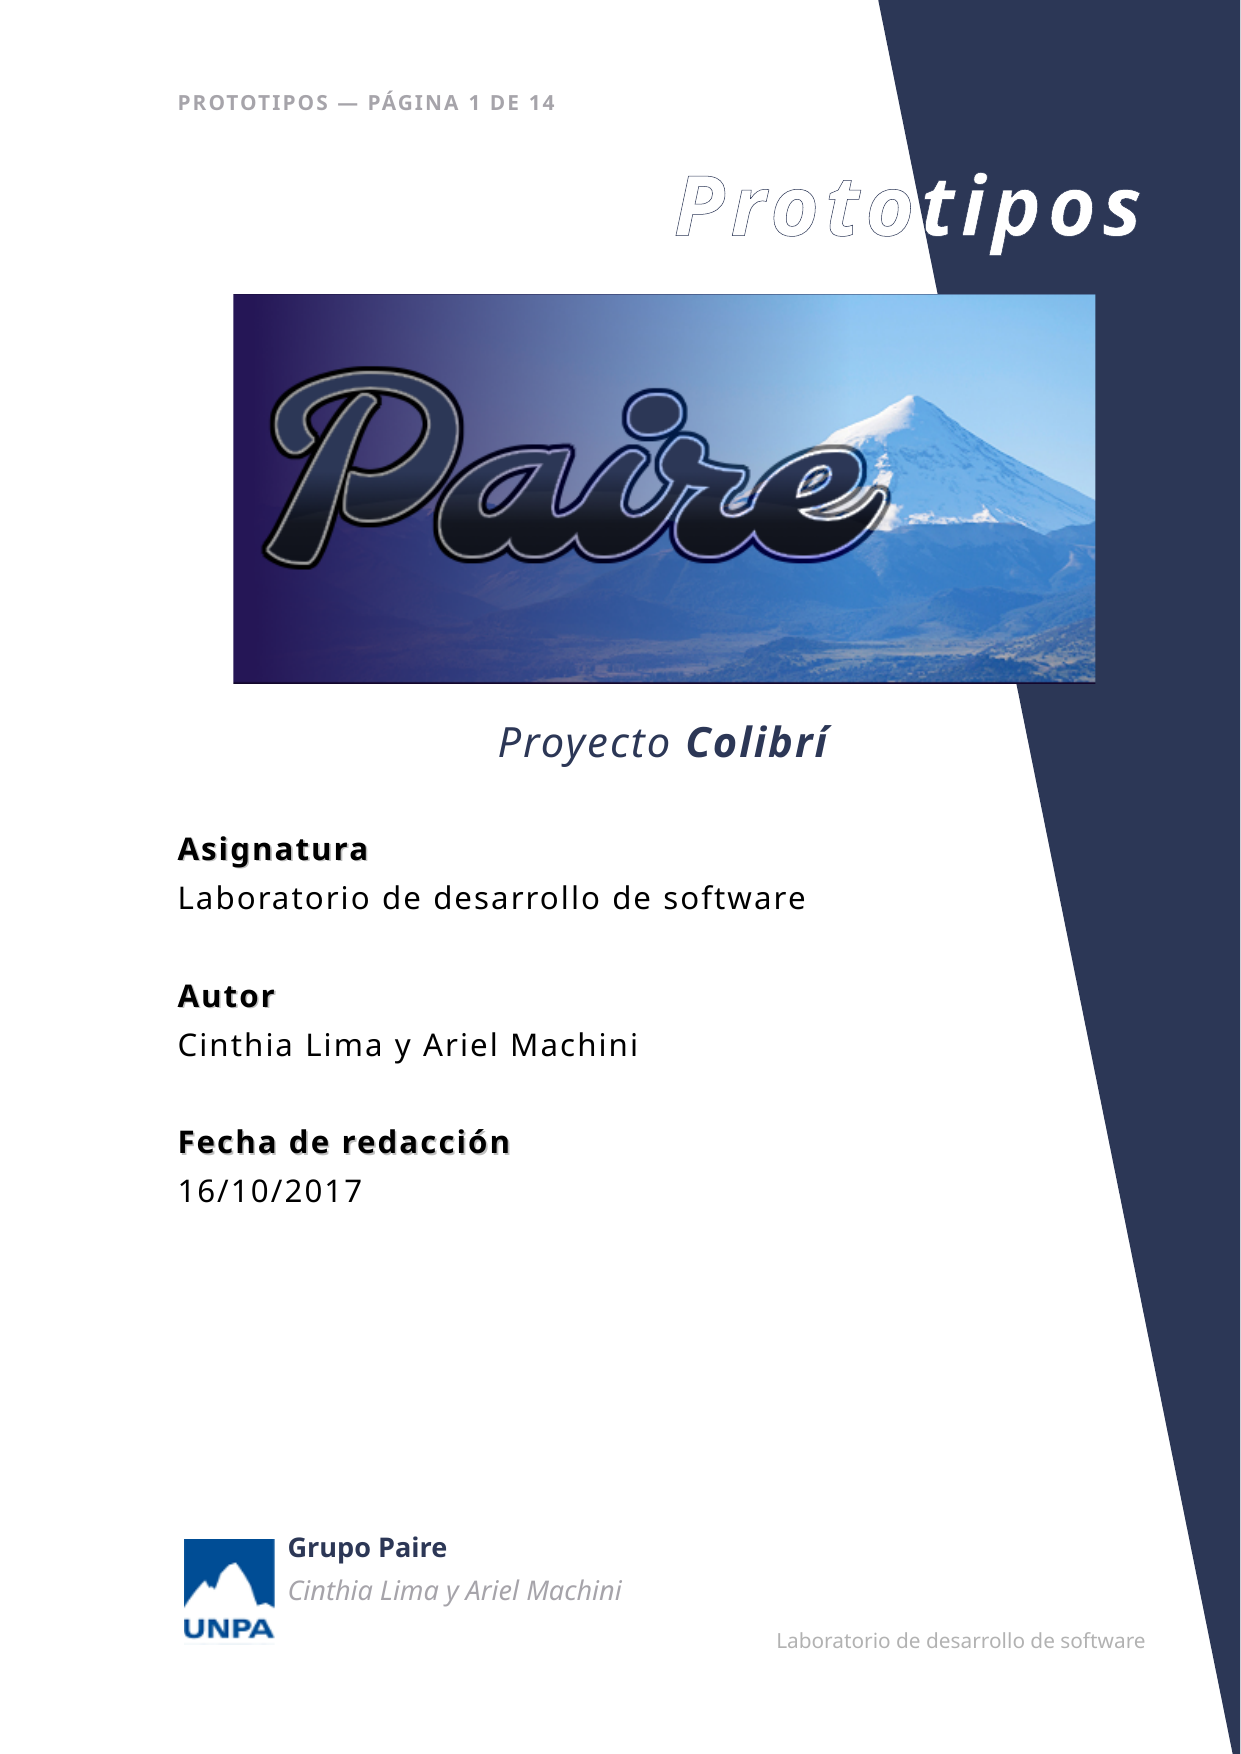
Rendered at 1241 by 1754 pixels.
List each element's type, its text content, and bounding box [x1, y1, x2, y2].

text Cinthia Lima y Ariel Machini [177, 1023, 1093, 1065]
text Laboratorio de desarrollo de software [177, 876, 1063, 918]
text Autor [177, 974, 1083, 1016]
text Asignatura [177, 827, 1053, 869]
text Prototipos [177, 146, 930, 260]
picture [233, 294, 1096, 684]
text Fecha de redacción [177, 1121, 1113, 1163]
text 16/10/2017 [177, 1169, 1122, 1212]
text Proyecto Colibrí [177, 713, 1033, 769]
picture [184, 1539, 275, 1645]
